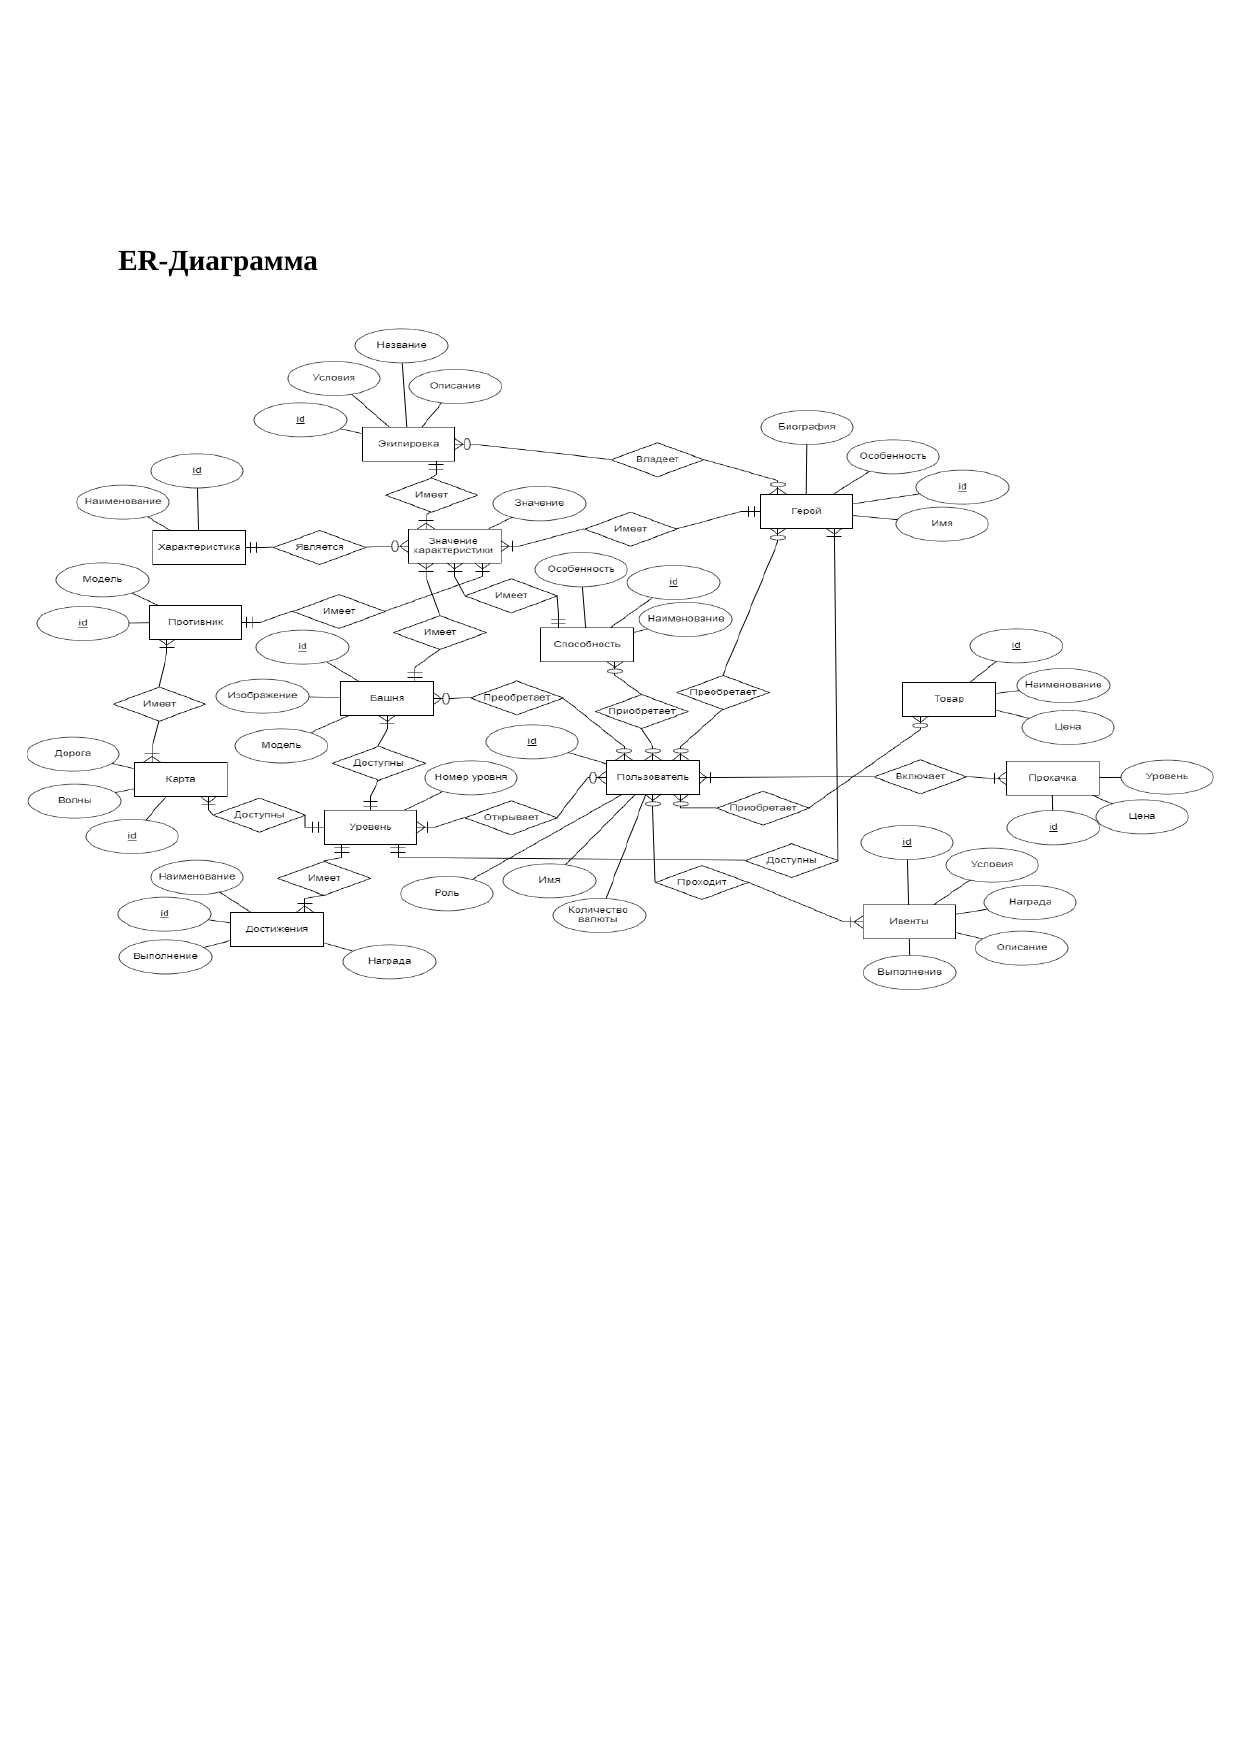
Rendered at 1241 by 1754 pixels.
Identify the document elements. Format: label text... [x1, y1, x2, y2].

picture [3, 310, 1237, 1007]
text ER-Диаграмма [118, 243, 1122, 277]
